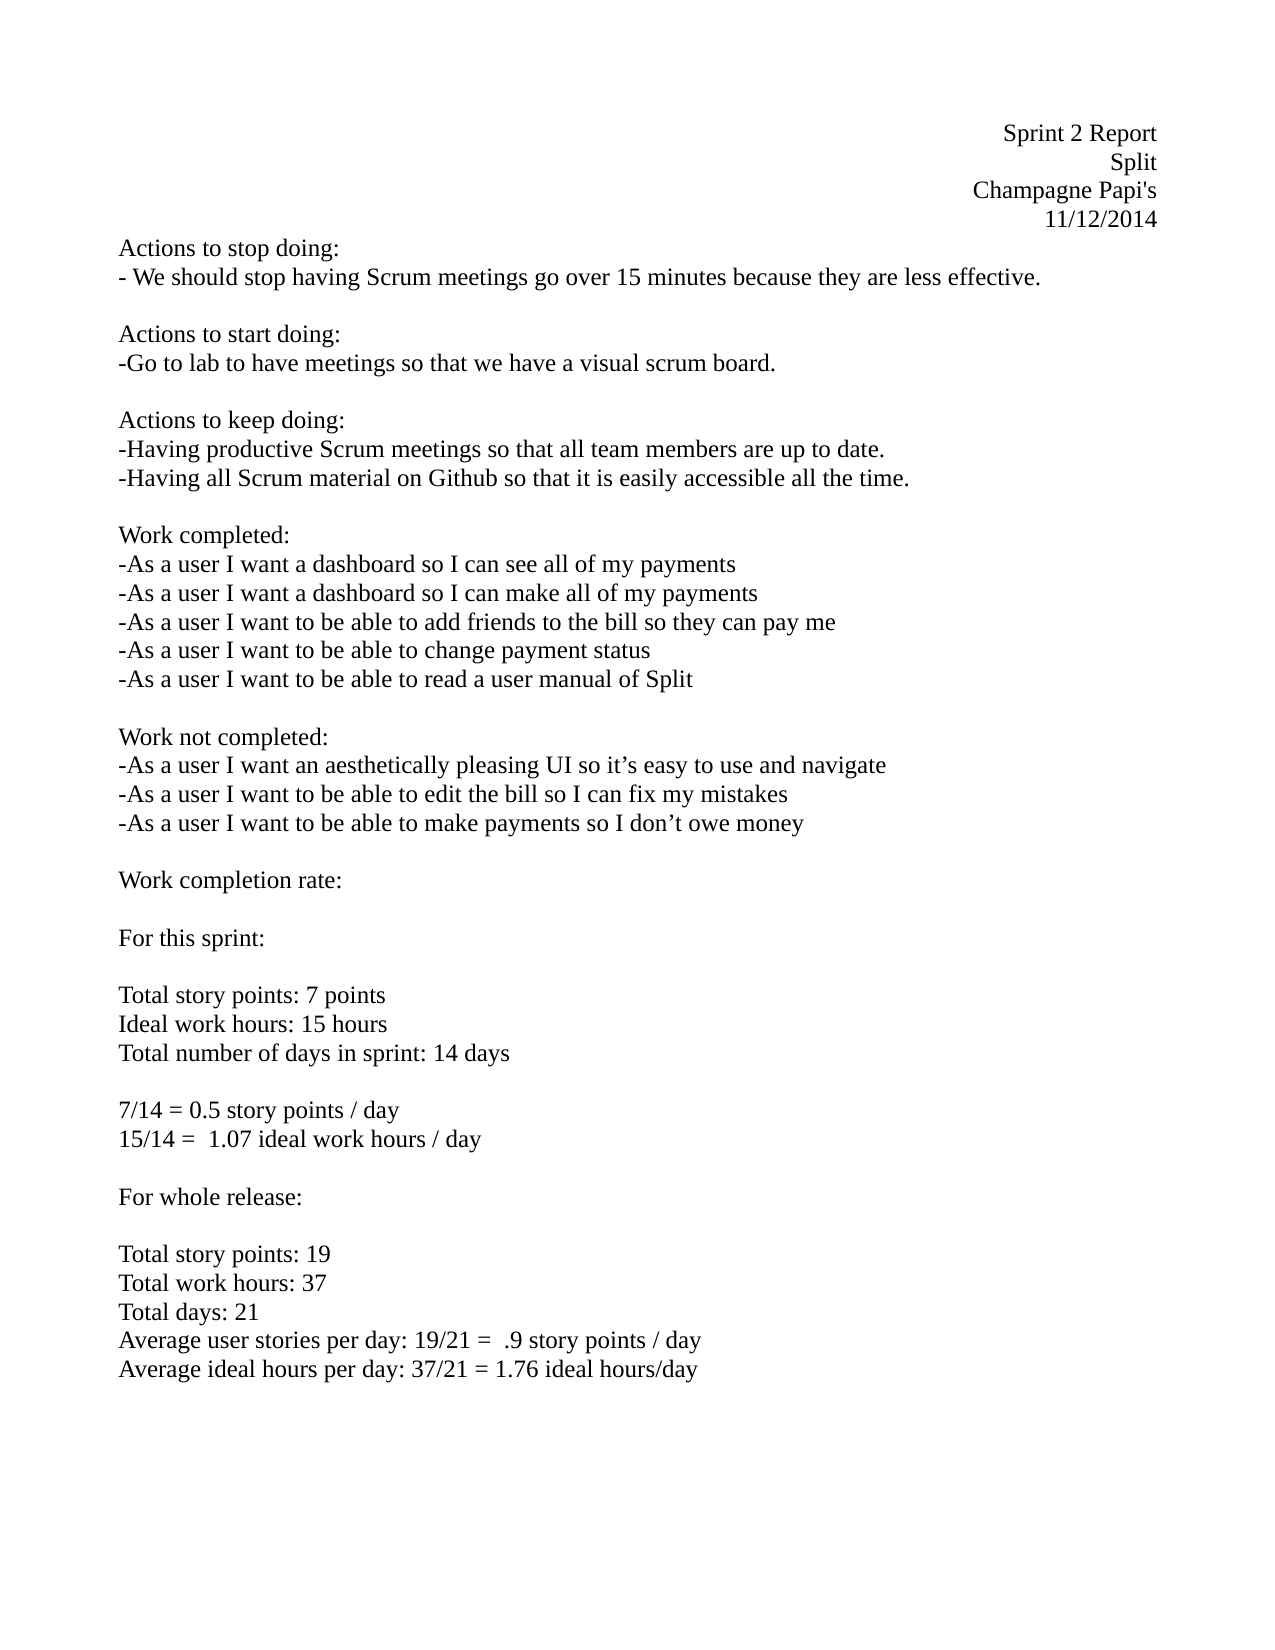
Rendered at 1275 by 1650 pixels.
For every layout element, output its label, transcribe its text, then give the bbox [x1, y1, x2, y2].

text Work not completed: [118, 722, 1157, 751]
text -Having productive Scrum meetings so that all team members are up to date. [118, 434, 1157, 463]
text Sprint 2 Report [118, 118, 1157, 147]
text -As a user I want to be able to edit the bill so I can fix my mistakes [118, 779, 1157, 808]
text -As a user I want to be able to make payments so I don’t owe money [118, 808, 1157, 837]
text For whole release: [118, 1182, 1157, 1211]
text -As a user I want to be able to read a user manual of Split [118, 664, 1157, 693]
text Actions to stop doing: [118, 233, 1157, 262]
text Work completed: [118, 521, 1157, 549]
text -As a user I want to be able to add friends to the bill so they can pay me [118, 607, 1157, 636]
text -Having all Scrum material on Github so that it is easily accessible all the time. [118, 463, 1157, 492]
text -As a user I want a dashboard so I can see all of my payments [118, 549, 1157, 578]
text Split [118, 147, 1157, 176]
text Actions to keep doing: [118, 406, 1157, 434]
text Total work hours: 37 [118, 1268, 1157, 1297]
text Actions to start doing: [118, 319, 1157, 348]
text Total story points: 19 [118, 1239, 1157, 1268]
text -As a user I want an aesthetically pleasing UI so it’s easy to use and navigate [118, 751, 1157, 779]
text 15/14 = 1.07 ideal work hours / day [118, 1124, 1157, 1153]
text Average user stories per day: 19/21 = .9 story points / day [118, 1326, 1157, 1354]
text Average ideal hours per day: 37/21 = 1.76 ideal hours/day [118, 1354, 1157, 1383]
text -Go to lab to have meetings so that we have a visual scrum board. [118, 348, 1157, 377]
text - We should stop having Scrum meetings go over 15 minutes because they are less effective. [118, 262, 1157, 291]
text 11/12/2014 [118, 204, 1157, 233]
text 7/14 = 0.5 story points / day [118, 1096, 1157, 1124]
text Work completion rate: [118, 866, 1157, 894]
text -As a user I want to be able to change payment status [118, 636, 1157, 664]
text Total days: 21 [118, 1297, 1157, 1326]
text Total story points: 7 points [118, 981, 1157, 1009]
text Ideal work hours: 15 hours [118, 1009, 1157, 1038]
text For this sprint: [118, 923, 1157, 952]
text Total number of days in sprint: 14 days [118, 1038, 1157, 1067]
text Champagne Papi's [118, 176, 1157, 204]
text -As a user I want a dashboard so I can make all of my payments [118, 578, 1157, 607]
